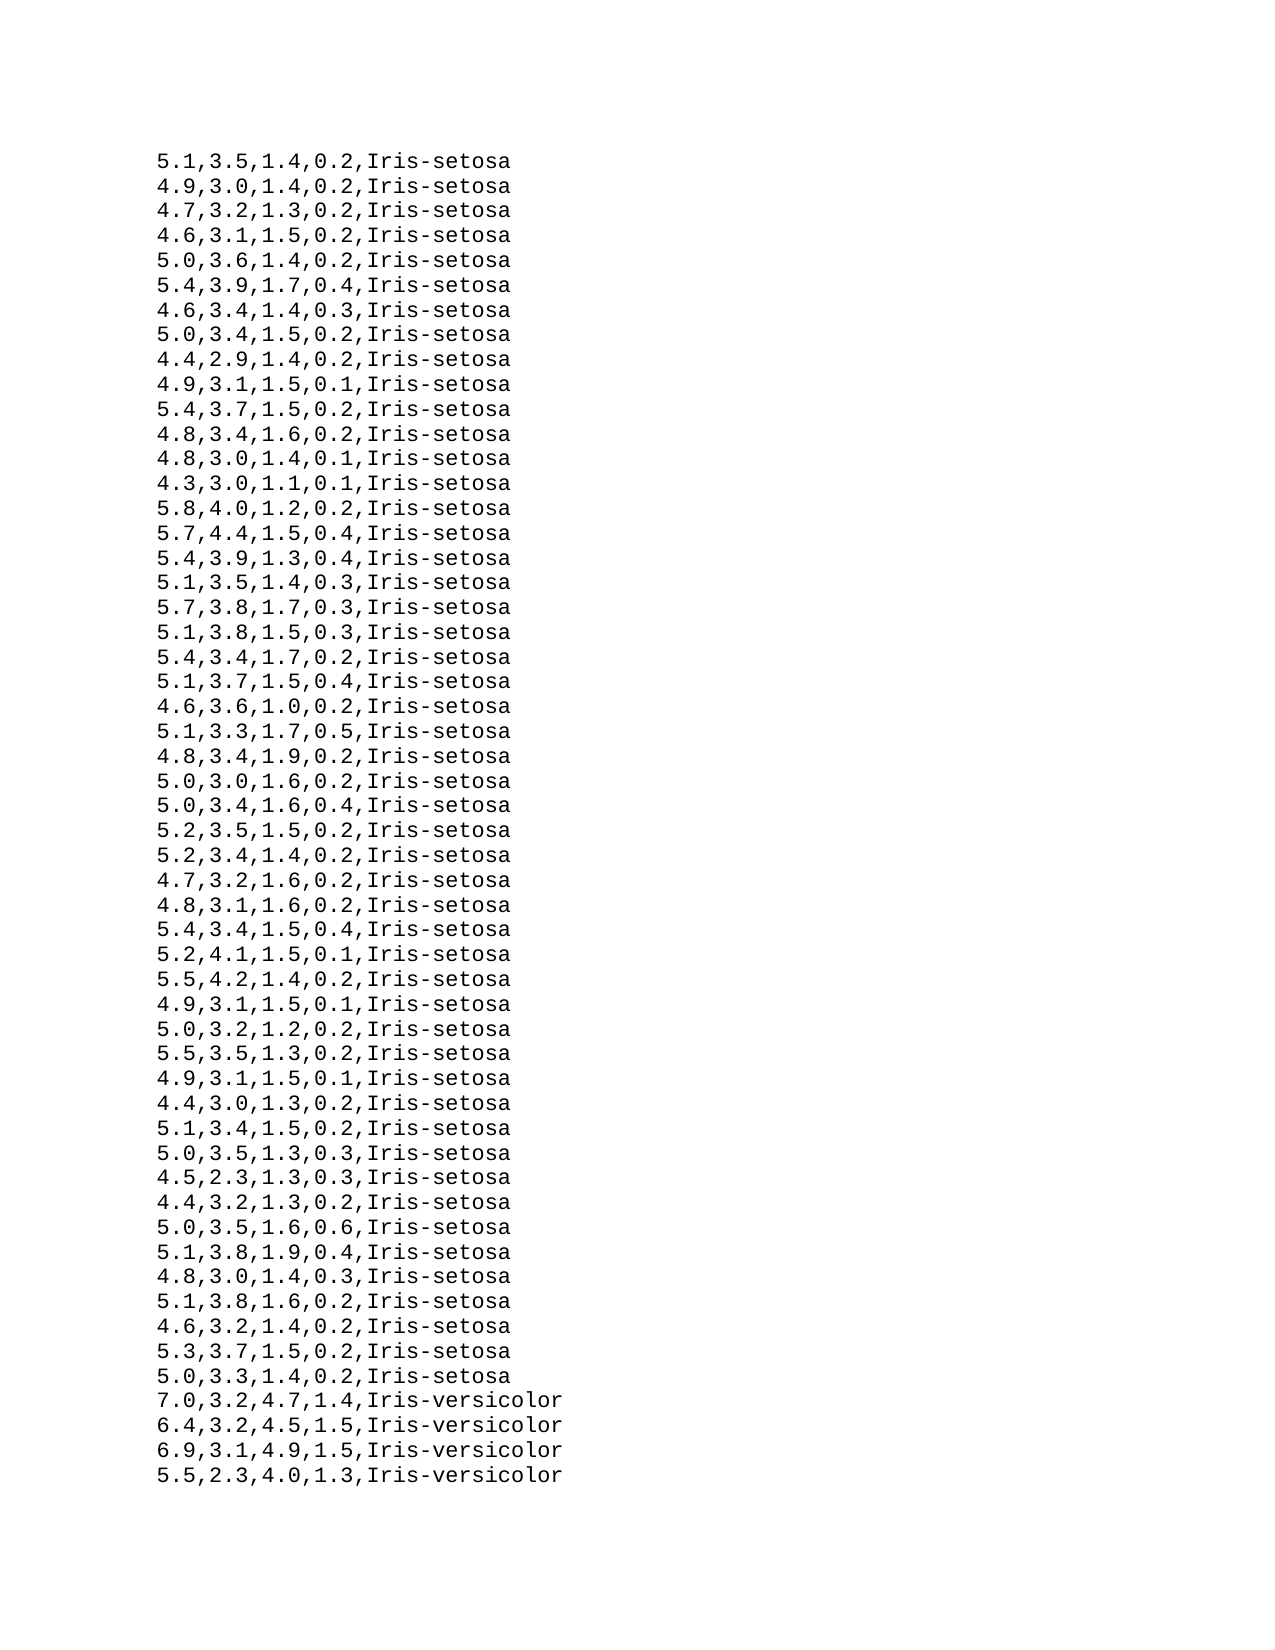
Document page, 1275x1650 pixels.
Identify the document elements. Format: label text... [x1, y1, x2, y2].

text 6.4,3.2,4.5,1.5,Iris-versicolor [156, 1414, 1118, 1439]
text 5.0,3.3,1.4,0.2,Iris-setosa [156, 1365, 1118, 1389]
text 4.6,3.6,1.0,0.2,Iris-setosa [156, 695, 1118, 720]
text 4.4,3.2,1.3,0.2,Iris-setosa [156, 1191, 1118, 1216]
text 5.1,3.4,1.5,0.2,Iris-setosa [156, 1117, 1118, 1142]
text 4.8,3.1,1.6,0.2,Iris-setosa [156, 894, 1118, 918]
text 5.0,3.0,1.6,0.2,Iris-setosa [156, 770, 1118, 794]
text 5.4,3.9,1.3,0.4,Iris-setosa [156, 547, 1118, 571]
text 4.6,3.1,1.5,0.2,Iris-setosa [156, 224, 1118, 249]
text 7.0,3.2,4.7,1.4,Iris-versicolor [156, 1389, 1118, 1414]
text 5.0,3.4,1.6,0.4,Iris-setosa [156, 794, 1118, 819]
text 5.1,3.5,1.4,0.3,Iris-setosa [156, 571, 1118, 596]
text 5.0,3.6,1.4,0.2,Iris-setosa [156, 249, 1118, 274]
text 5.4,3.4,1.7,0.2,Iris-setosa [156, 646, 1118, 671]
text 4.8,3.0,1.4,0.1,Iris-setosa [156, 447, 1118, 472]
text 4.8,3.4,1.9,0.2,Iris-setosa [156, 745, 1118, 770]
text 5.0,3.2,1.2,0.2,Iris-setosa [156, 1018, 1118, 1042]
text 4.8,3.4,1.6,0.2,Iris-setosa [156, 423, 1118, 447]
text 5.1,3.8,1.6,0.2,Iris-setosa [156, 1290, 1118, 1315]
text 4.4,2.9,1.4,0.2,Iris-setosa [156, 348, 1118, 373]
text 4.9,3.1,1.5,0.1,Iris-setosa [156, 373, 1118, 398]
text 5.1,3.5,1.4,0.2,Iris-setosa [156, 150, 1118, 175]
text 5.4,3.7,1.5,0.2,Iris-setosa [156, 398, 1118, 423]
text 4.3,3.0,1.1,0.1,Iris-setosa [156, 472, 1118, 497]
text 5.1,3.8,1.5,0.3,Iris-setosa [156, 621, 1118, 646]
text 5.8,4.0,1.2,0.2,Iris-setosa [156, 497, 1118, 522]
text 5.0,3.5,1.6,0.6,Iris-setosa [156, 1216, 1118, 1241]
text 5.7,4.4,1.5,0.4,Iris-setosa [156, 522, 1118, 547]
text 5.1,3.8,1.9,0.4,Iris-setosa [156, 1241, 1118, 1266]
text 4.5,2.3,1.3,0.3,Iris-setosa [156, 1166, 1118, 1191]
text 5.5,2.3,4.0,1.3,Iris-versicolor [156, 1464, 1118, 1489]
text 4.7,3.2,1.3,0.2,Iris-setosa [156, 199, 1118, 224]
text 5.1,3.7,1.5,0.4,Iris-setosa [156, 671, 1118, 695]
text 5.5,4.2,1.4,0.2,Iris-setosa [156, 968, 1118, 993]
text 6.9,3.1,4.9,1.5,Iris-versicolor [156, 1439, 1118, 1464]
text 5.3,3.7,1.5,0.2,Iris-setosa [156, 1340, 1118, 1365]
text 4.8,3.0,1.4,0.3,Iris-setosa [156, 1266, 1118, 1290]
text 5.4,3.9,1.7,0.4,Iris-setosa [156, 274, 1118, 299]
text 4.9,3.0,1.4,0.2,Iris-setosa [156, 175, 1118, 199]
text 4.7,3.2,1.6,0.2,Iris-setosa [156, 869, 1118, 894]
text 4.6,3.2,1.4,0.2,Iris-setosa [156, 1315, 1118, 1340]
text 5.7,3.8,1.7,0.3,Iris-setosa [156, 596, 1118, 621]
text 5.0,3.4,1.5,0.2,Iris-setosa [156, 323, 1118, 348]
text 4.9,3.1,1.5,0.1,Iris-setosa [156, 1067, 1118, 1092]
text 4.4,3.0,1.3,0.2,Iris-setosa [156, 1092, 1118, 1117]
text 5.2,3.5,1.5,0.2,Iris-setosa [156, 819, 1118, 844]
text 4.6,3.4,1.4,0.3,Iris-setosa [156, 299, 1118, 323]
text 5.2,3.4,1.4,0.2,Iris-setosa [156, 844, 1118, 869]
text 4.9,3.1,1.5,0.1,Iris-setosa [156, 993, 1118, 1018]
text 5.5,3.5,1.3,0.2,Iris-setosa [156, 1042, 1118, 1067]
text 5.1,3.3,1.7,0.5,Iris-setosa [156, 720, 1118, 745]
text 5.4,3.4,1.5,0.4,Iris-setosa [156, 918, 1118, 943]
text 5.0,3.5,1.3,0.3,Iris-setosa [156, 1142, 1118, 1166]
text 5.2,4.1,1.5,0.1,Iris-setosa [156, 943, 1118, 968]
